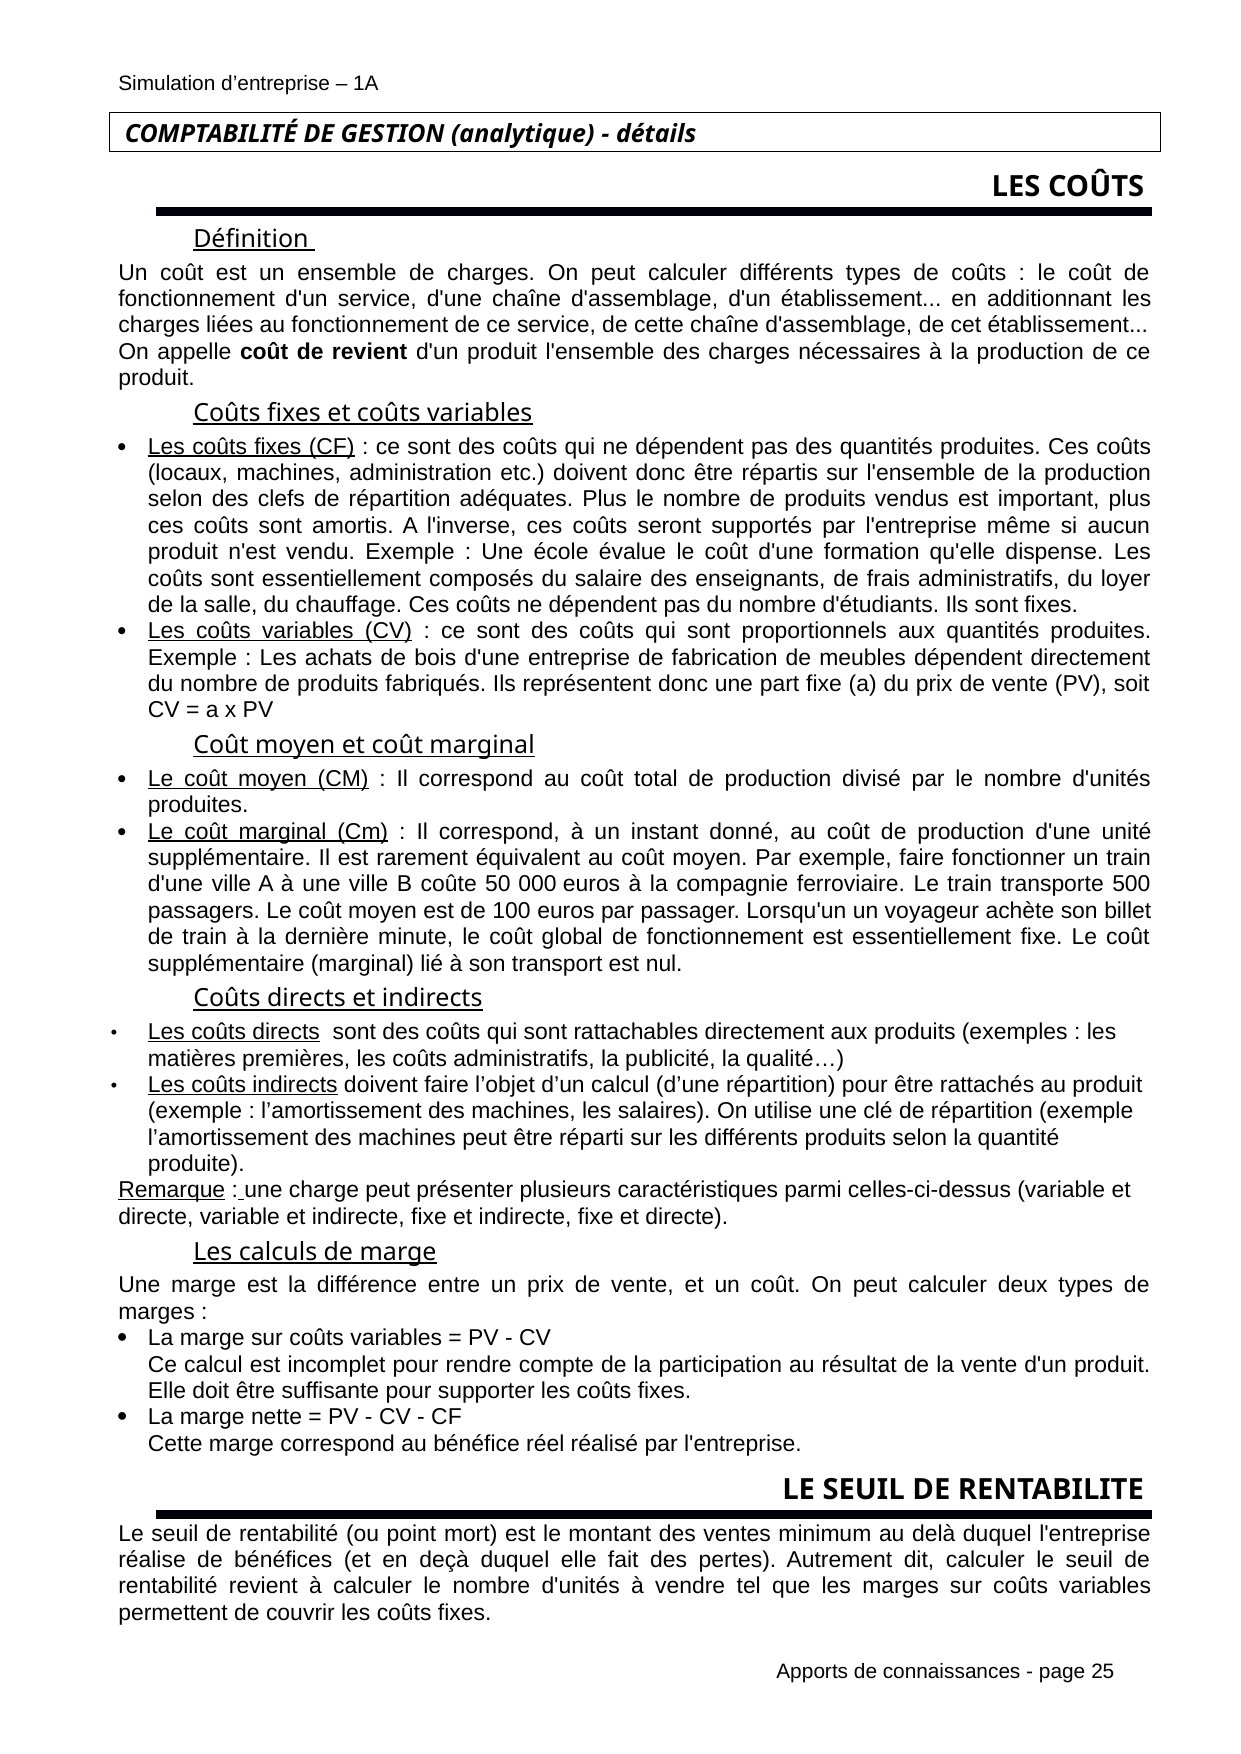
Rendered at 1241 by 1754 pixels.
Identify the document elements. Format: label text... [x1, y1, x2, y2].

list Le coût marginal (Cm) : Il correspond, à un instant donné, au coût de production d'une unité supplémentaire. Il est rarement équivalent au coût moyen. Par exemple, faire fonctionner un train d'une ville A à une ville B coûte 50 000 euros à la compagnie ferroviaire. Le train transporte 500 passagers. Le coût moyen est de 100 euros par passager. Lorsqu'un un voyageur achète son billet de train à la dernière minute, le coût global de fonctionnement est essentiellement fixe. Le coût supplémentaire (marginal) lié à son transport est nul. [118, 818, 1152, 976]
text Une marge est la différence entre un prix de vente, et un coût. On peut calculer deux types de marges : [118, 1271, 1152, 1324]
list La marge sur coûts variables = PV - CV [118, 1324, 1152, 1351]
text Remarque : une charge peut présenter plusieurs caractéristiques parmi celles-ci-dessus (variable et directe, variable et indirecte, fixe et indirecte, fixe et directe). [118, 1176, 1152, 1229]
list Les coûts fixes (CF) : ce sont des coûts qui ne dépendent pas des quantités produites. Ces coûts (locaux, machines, administration etc.) doivent donc être répartis sur l'ensemble de la production selon des clefs de répartition adéquates. Plus le nombre de produits vendus est important, plus ces coûts sont amortis. A l'inverse, ces coûts seront supportés par l'entreprise même si aucun produit n'est vendu. Exemple : Une école évalue le coût d'une formation qu'elle dispense. Les coûts sont essentiellement composés du salaire des enseignants, de frais administratifs, du loyer de la salle, du chauffage. Ces coûts ne dépendent pas du nombre d'étudiants. Ils sont fixes. [118, 433, 1152, 617]
text Cette marge correspond au bénéfice réel réalisé par l'entreprise. [148, 1429, 1152, 1456]
list Le coût moyen (CM) : Il correspond au coût total de production divisé par le nombre d'unités produites. [118, 765, 1152, 818]
subtitle LE SEUIL DE RENTABILITE [156, 1468, 1152, 1510]
text Ce calcul est incomplet pour rendre compte de la participation au résultat de la vente d'un produit. Elle doit être suffisante pour supporter les coûts fixes. [148, 1351, 1152, 1403]
subtitle Les calculs de marge [193, 1233, 1152, 1267]
text On appelle coût de revient d'un produit l'ensemble des charges nécessaires à la production de ce produit. [118, 338, 1152, 390]
list Les coûts directs sont des coûts qui sont rattachables directement aux produits (exemples : les matières premières, les coûts administratifs, la publicité, la qualité…) [110, 1018, 1152, 1071]
text Un coût est un ensemble de charges. On peut calculer différents types de coûts : le coût de fonctionnement d'un service, d'une chaîne d'assemblage, d'un établissement... en additionnant les charges liées au fonctionnement de ce service, de cette chaîne d'assemblage, de cet établissement... [118, 258, 1152, 338]
subtitle Coûts fixes et coûts variables [193, 394, 1152, 428]
subtitle LES COÛTS [156, 165, 1152, 207]
list Les coûts indirects doivent faire l’objet d’un calcul (d’une répartition) pour être rattachés au produit (exemple : l’amortissement des machines, les salaires). On utilise une clé de répartition (exemple l’amortissement des machines peut être réparti sur les différents produits selon la quantité produite). [110, 1071, 1152, 1176]
subtitle Coût moyen et coût marginal [193, 727, 1152, 761]
text Le seuil de rentabilité (ou point mort) est le montant des ventes minimum au delà duquel l'entreprise réalise de bénéfices (et en deçà duquel elle fait des pertes). Autrement dit, calculer le seuil de rentabilité revient à calculer le nombre d'unités à vendre tel que les marges sur coûts variables permettent de couvrir les coûts fixes. [118, 1519, 1152, 1625]
subtitle COMPTABILITÉ DE GESTION (analytique) - détails [110, 113, 1160, 151]
subtitle Définition [193, 220, 1152, 254]
list Les coûts variables (CV) : ce sont des coûts qui sont proportionnels aux quantités produites. Exemple : Les achats de bois d'une entreprise de fabrication de meubles dépendent directement du nombre de produits fabriqués. Ils représentent donc une part fixe (a) du prix de vente (PV), soit CV = a x PV [118, 617, 1152, 723]
subtitle Coûts directs et indirects [193, 980, 1152, 1014]
list La marge nette = PV - CV - CF [118, 1403, 1152, 1429]
